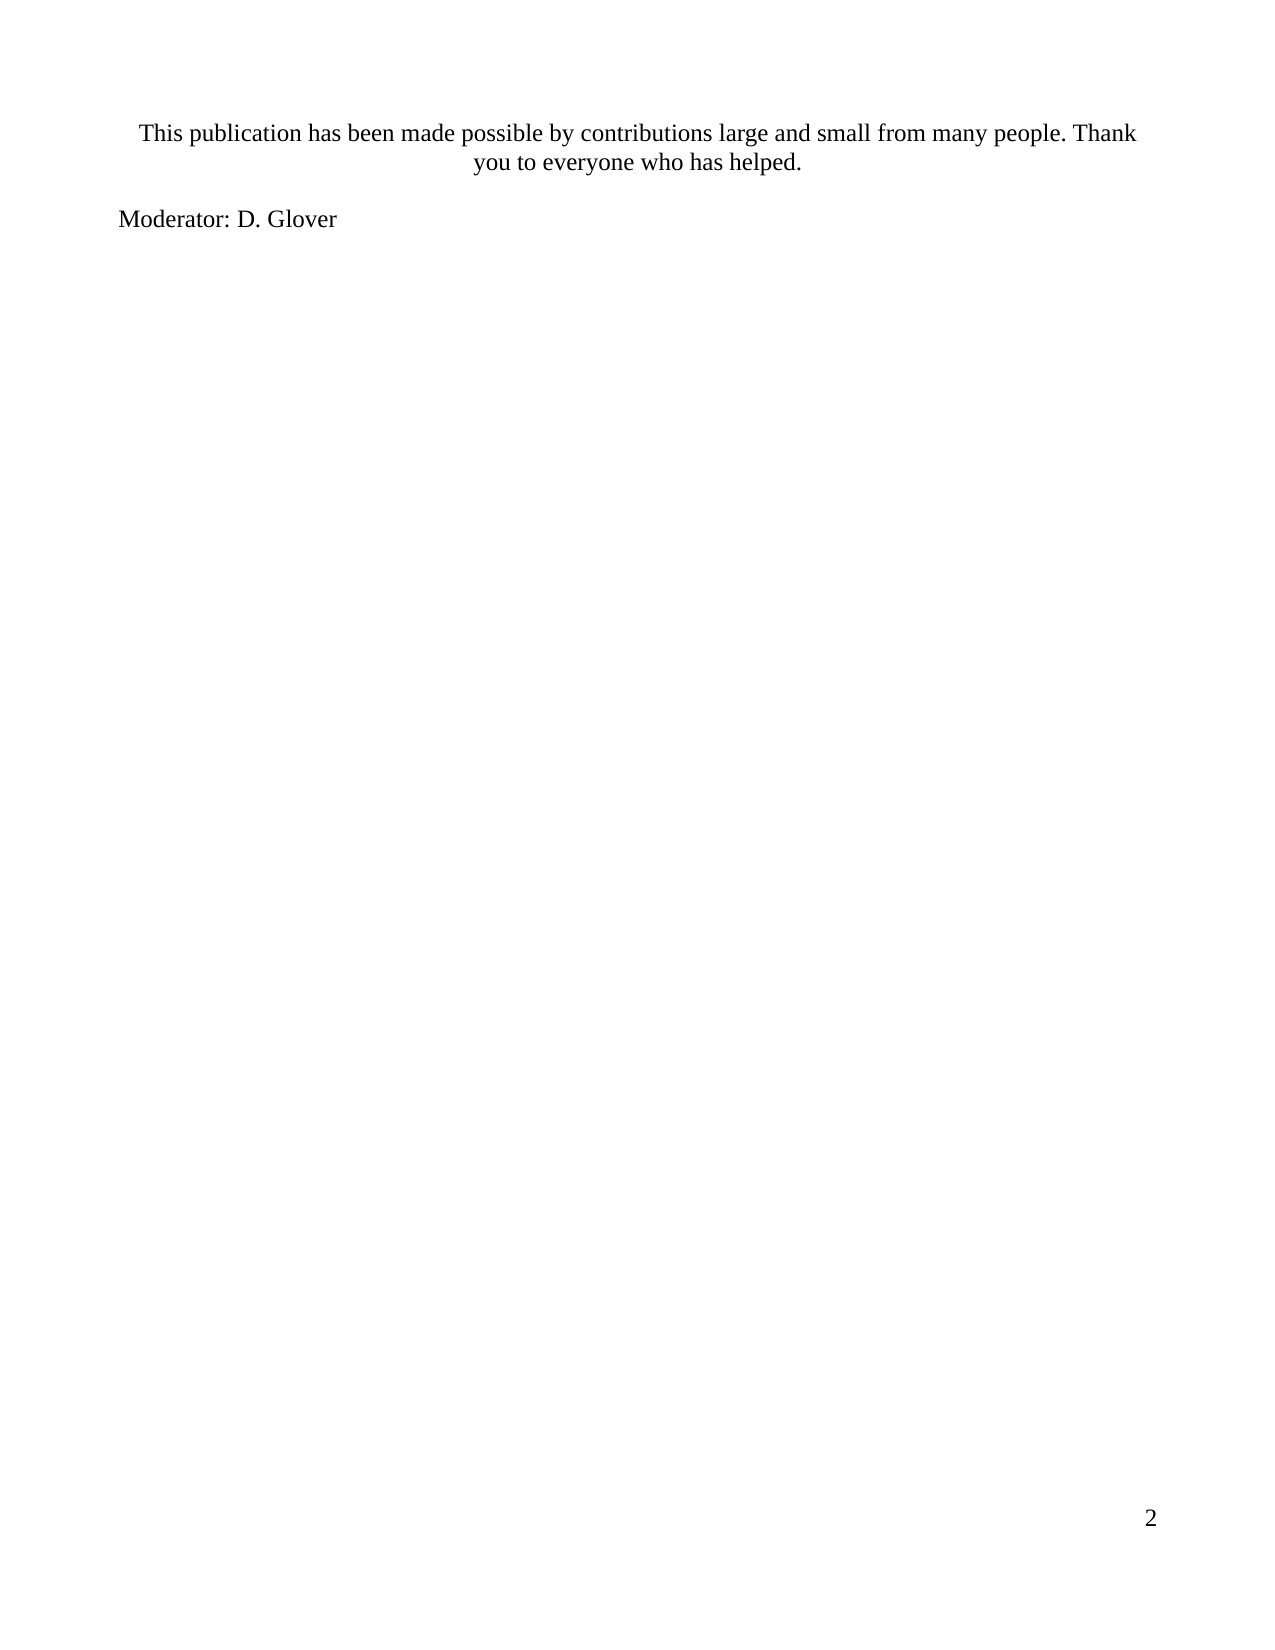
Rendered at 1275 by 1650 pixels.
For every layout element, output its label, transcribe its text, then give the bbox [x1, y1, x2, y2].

text Moderator: D. Glover [118, 204, 1157, 233]
text This publication has been made possible by contributions large and small from many people. Thank you to everyone who has helped. [118, 118, 1157, 176]
